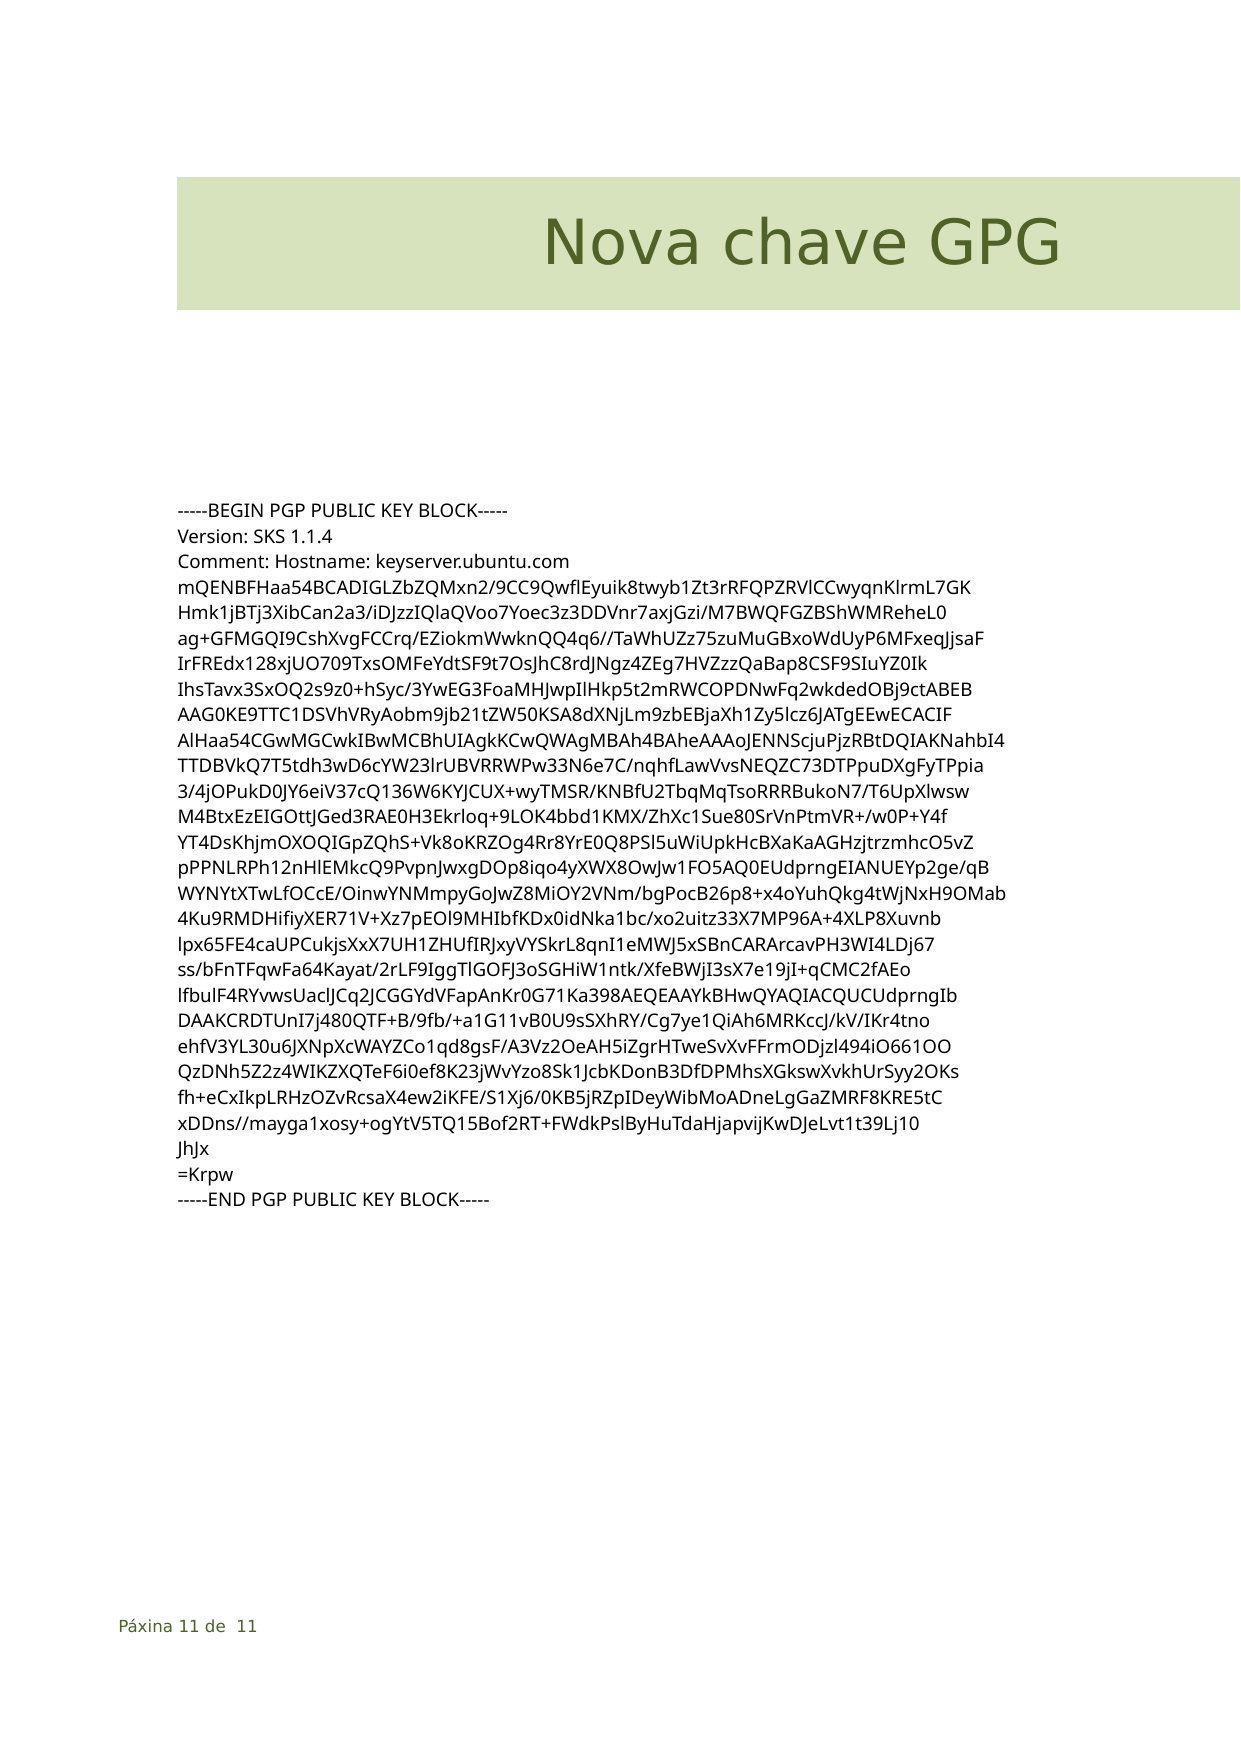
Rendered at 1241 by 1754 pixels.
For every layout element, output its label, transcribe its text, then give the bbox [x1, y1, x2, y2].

text Version: SKS 1.1.4 [177, 523, 1063, 548]
text IhsTavx3SxOQ2s9z0+hSyc/3YwEG3FoaMHJwpIlHkp5t2mRWCOPDNwFq2wkdedOBj9ctABEB [177, 676, 1063, 702]
text QzDNh5Z2z4WIKZXQTeF6i0ef8K23jWvYzo8Sk1JcbKDonB3DfDPMhsXGkswXvkhUrSyy2OKs [177, 1059, 1063, 1084]
text M4BtxEzEIGOttJGed3RAE0H3Ekrloq+9LOK4bbd1KMX/ZhXc1Sue80SrVnPtmVR+/w0P+Y4f [177, 804, 1063, 829]
text AAG0KE9TTC1DSVhVRyAobm9jb21tZW50KSA8dXNjLm9zbEBjaXh1Zy5lcz6JATgEEwECACIF [177, 702, 1063, 727]
text DAAKCRDTUnI7j480QTF+B/9fb/+a1G11vB0U9sSXhRY/Cg7ye1QiAh6MRKccJ/kV/IKr4tno [177, 1008, 1063, 1033]
subtitle Nova chave GPG [178, 178, 1240, 309]
text xDDns//mayga1xosy+ogYtV5TQ15Bof2RT+FWdkPslByHuTdaHjapvijKwDJeLvt1t39Lj10 [177, 1110, 1063, 1135]
text WYNYtXTwLfOCcE/OinwYNMmpyGoJwZ8MiOY2VNm/bgPocB26p8+x4oYuhQkg4tWjNxH9OMab [177, 880, 1063, 906]
text ss/bFnTFqwFa64Kayat/2rLF9IggTlGOFJ3oSGHiW1ntk/XfeBWjI3sX7e19jI+qCMC2fAEo [177, 957, 1063, 982]
text 4Ku9RMDHifiyXER71V+Xz7pEOl9MHIbfKDx0idNka1bc/xo2uitz33X7MP96A+4XLP8Xuvnb [177, 906, 1063, 931]
text TTDBVkQ7T5tdh3wD6cYW23lrUBVRRWPw33N6e7C/nqhfLawVvsNEQZC73DTPpuDXgFyTPpia [177, 753, 1063, 778]
text -----BEGIN PGP PUBLIC KEY BLOCK----- [177, 497, 1063, 523]
text fh+eCxIkpLRHzOZvRcsaX4ew2iKFE/S1Xj6/0KB5jRZpIDeyWibMoADneLgGaZMRF8KRE5tC [177, 1084, 1063, 1110]
text YT4DsKhjmOXOQIGpZQhS+Vk8oKRZOg4Rr8YrE0Q8PSl5uWiUpkHcBXaKaAGHzjtrzmhcO5vZ [177, 829, 1063, 855]
text IrFREdx128xjUO709TxsOMFeYdtSF9t7OsJhC8rdJNgz4ZEg7HVZzzQaBap8CSF9SIuYZ0Ik [177, 651, 1063, 676]
text pPPNLRPh12nHlEMkcQ9PvpnJwxgDOp8iqo4yXWX8OwJw1FO5AQ0EUdprngEIANUEYp2ge/qB [177, 855, 1063, 880]
text 3/4jOPukD0JY6eiV37cQ136W6KYJCUX+wyTMSR/KNBfU2TbqMqTsoRRRBukoN7/T6UpXlwsw [177, 778, 1063, 804]
text -----END PGP PUBLIC KEY BLOCK----- [177, 1186, 1063, 1212]
text Hmk1jBTj3XibCan2a3/iDJzzIQlaQVoo7Yoec3z3DDVnr7axjGzi/M7BWQFGZBShWMReheL0 [177, 599, 1063, 625]
text ag+GFMGQI9CshXvgFCCrq/EZiokmWwknQQ4q6//TaWhUZz75zuMuGBxoWdUyP6MFxeqJjsaF [177, 625, 1063, 651]
text Comment: Hostname: keyserver.ubuntu.com [177, 548, 1063, 574]
text AlHaa54CGwMGCwkIBwMCBhUIAgkKCwQWAgMBAh4BAheAAAoJENNScjuPjzRBtDQIAKNahbI4 [177, 727, 1063, 753]
text =Krpw [177, 1161, 1063, 1186]
text lfbulF4RYvwsUaclJCq2JCGGYdVFapAnKr0G71Ka398AEQEAAYkBHwQYAQIACQUCUdprngIb [177, 982, 1063, 1008]
text JhJx [177, 1135, 1063, 1161]
text mQENBFHaa54BCADIGLZbZQMxn2/9CC9QwflEyuik8twyb1Zt3rRFQPZRVlCCwyqnKlrmL7GK [177, 574, 1063, 599]
text lpx65FE4caUPCukjsXxX7UH1ZHUfIRJxyVYSkrL8qnI1eMWJ5xSBnCARArcavPH3WI4LDj67 [177, 931, 1063, 957]
text ehfV3YL30u6JXNpXcWAYZCo1qd8gsF/A3Vz2OeAH5iZgrHTweSvXvFFrmODjzl494iO661OO [177, 1033, 1063, 1059]
